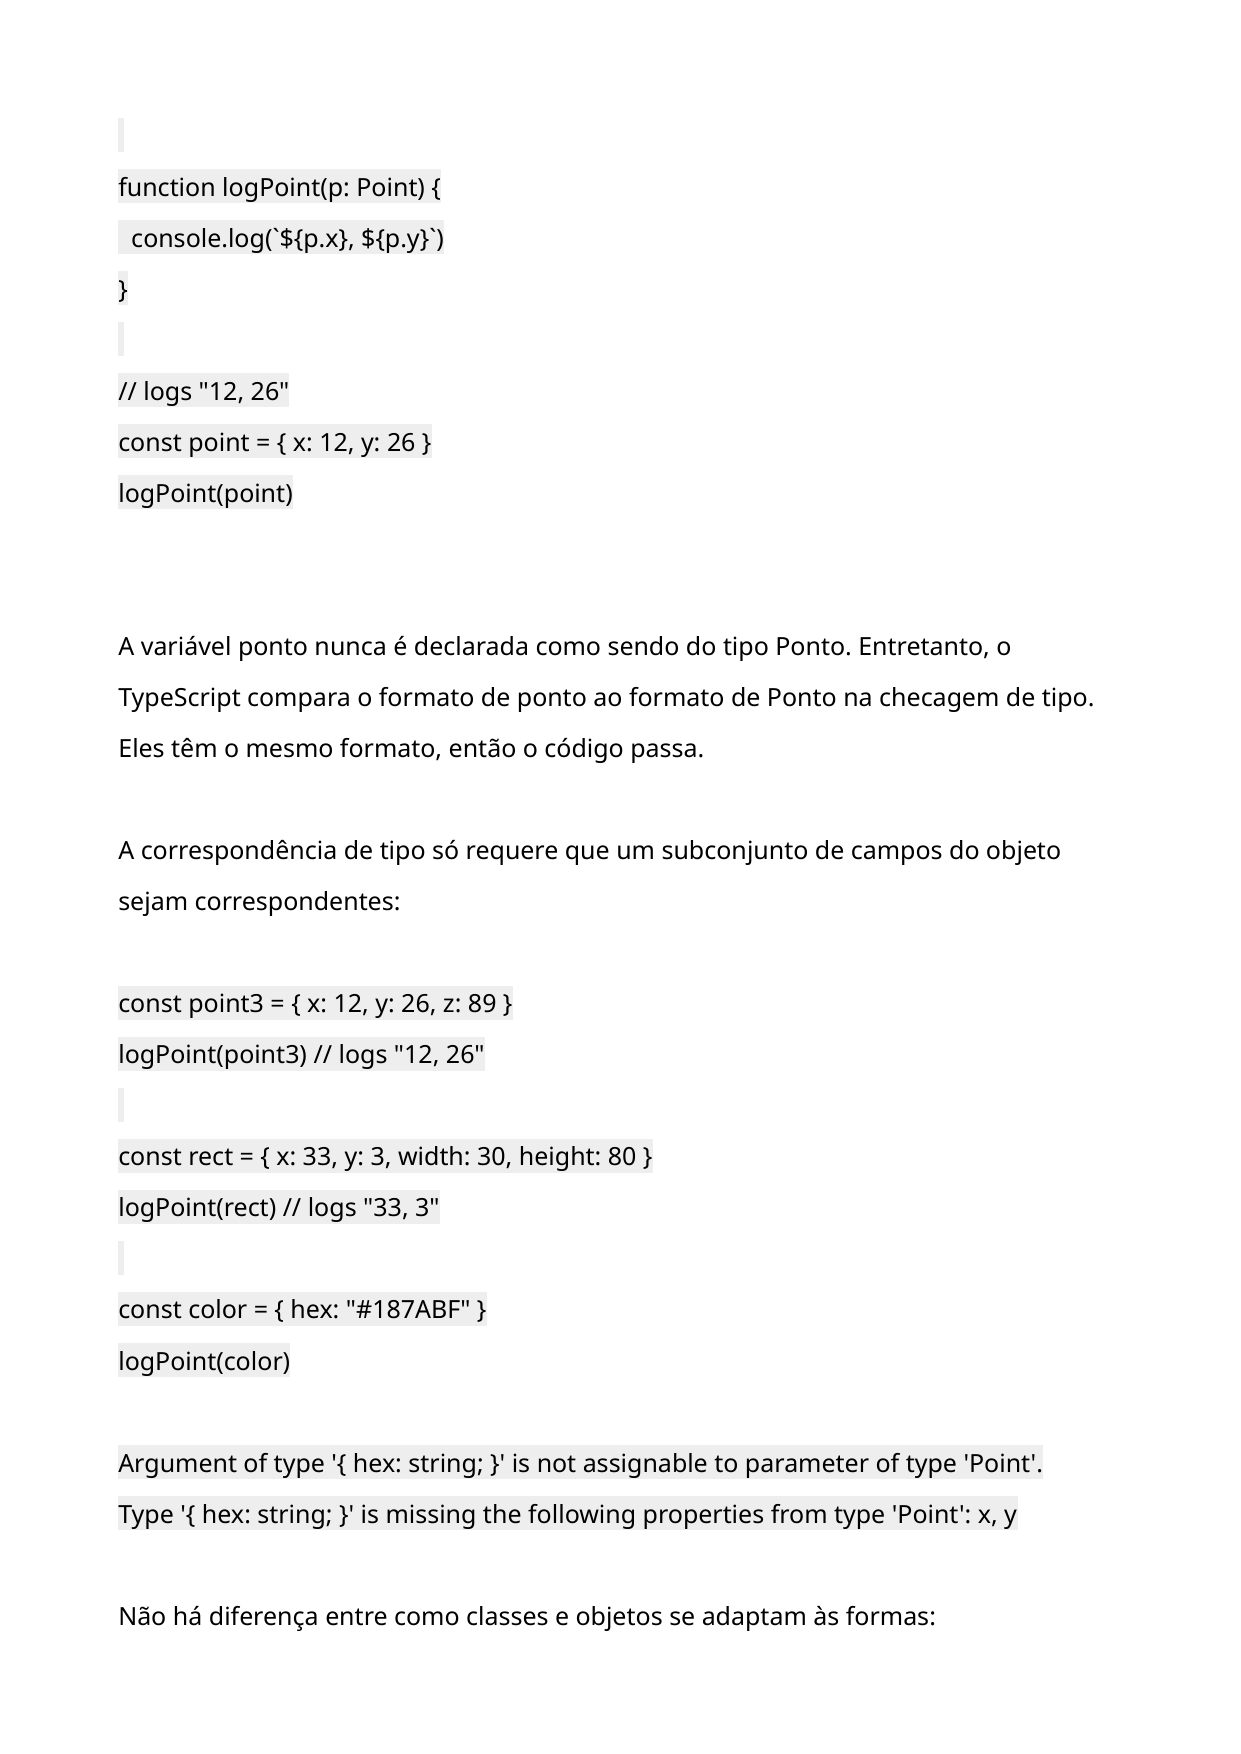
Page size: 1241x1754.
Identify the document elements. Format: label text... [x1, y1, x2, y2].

text const rect = { x: 33, y: 3, width: 30, height: 80 } [118, 1139, 1122, 1173]
text Argument of type '{ hex: string; }' is not assignable to parameter of type 'Point'. [118, 1445, 1122, 1479]
text logPoint(rect) // logs "33, 3" [118, 1190, 1122, 1224]
text } [118, 271, 1122, 305]
text const color = { hex: "#187ABF" } [118, 1292, 1122, 1326]
text Não há diferença entre como classes e objetos se adaptam às formas: [118, 1598, 1122, 1632]
text const point = { x: 12, y: 26 } [118, 424, 1122, 458]
text logPoint(color) [118, 1343, 1122, 1377]
text function logPoint(p: Point) { [118, 169, 1122, 203]
text console.log(`${p.x}, ${p.y}`) [118, 220, 1122, 254]
text logPoint(point3) // logs "12, 26" [118, 1037, 1122, 1071]
text // logs "12, 26" [118, 373, 1122, 407]
text Type '{ hex: string; }' is missing the following properties from type 'Point': x, y [118, 1496, 1122, 1530]
text A correspondência de tipo só requere que um subconjunto de campos do objeto sejam correspondentes: [118, 833, 1122, 918]
text logPoint(point) [118, 475, 1122, 509]
text const point3 = { x: 12, y: 26, z: 89 } [118, 986, 1122, 1020]
text A variável ponto nunca é declarada como sendo do tipo Ponto. Entretanto, o TypeScript compara o formato de ponto ao formato de Ponto na checagem de tipo. Eles têm o mesmo formato, então o código passa. [118, 628, 1122, 765]
